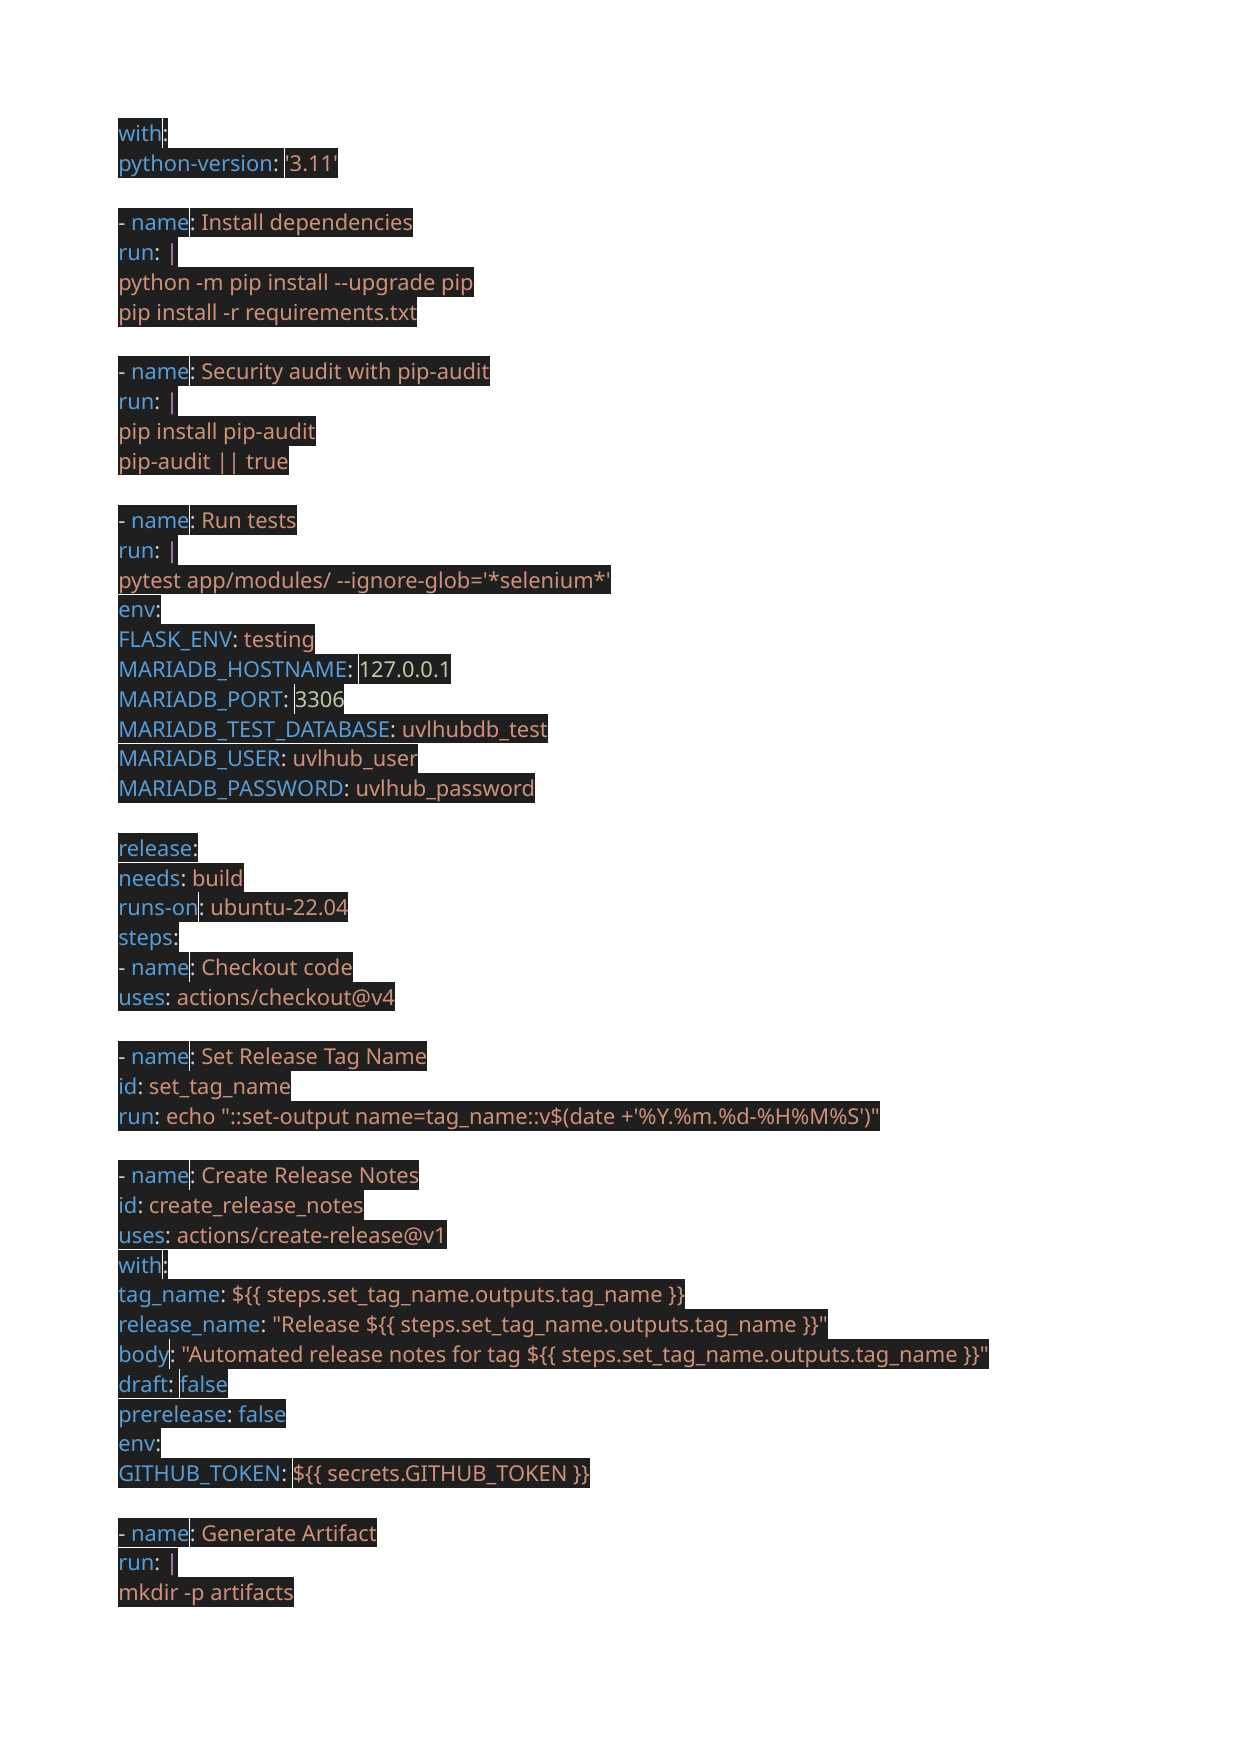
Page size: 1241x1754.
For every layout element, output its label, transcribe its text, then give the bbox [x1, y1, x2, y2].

text GITHUB_TOKEN: ${{ secrets.GITHUB_TOKEN }} [118, 1458, 1122, 1488]
text steps: [118, 922, 1122, 952]
text python-version: '3.11' [118, 148, 1122, 178]
text python -m pip install --upgrade pip [118, 267, 1122, 297]
text needs: build [118, 862, 1122, 892]
text - name: Set Release Tag Name [118, 1041, 1122, 1071]
text run: | [118, 535, 1122, 565]
text MARIADB_PORT: 3306 [118, 684, 1122, 714]
text release_name: "Release ${{ steps.set_tag_name.outputs.tag_name }}" [118, 1309, 1122, 1339]
text - name: Checkout code [118, 952, 1122, 982]
text tag_name: ${{ steps.set_tag_name.outputs.tag_name }} [118, 1279, 1122, 1309]
text FLASK_ENV: testing [118, 624, 1122, 654]
text pytest app/modules/ --ignore-glob='*selenium*' [118, 565, 1122, 594]
text - name: Security audit with pip-audit [118, 356, 1122, 386]
text pip install pip-audit [118, 416, 1122, 446]
text uses: actions/create-release@v1 [118, 1220, 1122, 1249]
text MARIADB_PASSWORD: uvlhub_password [118, 773, 1122, 803]
text MARIADB_TEST_DATABASE: uvlhubdb_test [118, 714, 1122, 743]
text run: | [118, 1547, 1122, 1577]
text run: echo "::set-output name=tag_name::v$(date +'%Y.%m.%d-%H%M%S')" [118, 1101, 1122, 1131]
text body: "Automated release notes for tag ${{ steps.set_tag_name.outputs.tag_name }}" [118, 1339, 1122, 1369]
text - name: Create Release Notes [118, 1160, 1122, 1190]
text pip install -r requirements.txt [118, 297, 1122, 327]
text release: [118, 833, 1122, 862]
text pip-audit || true [118, 446, 1122, 475]
text runs-on: ubuntu-22.04 [118, 892, 1122, 922]
text with: [118, 118, 1122, 148]
text draft: false [118, 1369, 1122, 1398]
text - name: Generate Artifact [118, 1518, 1122, 1547]
text - name: Install dependencies [118, 207, 1122, 237]
text mkdir -p artifacts [118, 1577, 1122, 1607]
text MARIADB_HOSTNAME: 127.0.0.1 [118, 654, 1122, 684]
text uses: actions/checkout@v4 [118, 982, 1122, 1011]
text run: | [118, 237, 1122, 267]
text prerelease: false [118, 1398, 1122, 1428]
text env: [118, 594, 1122, 624]
text id: create_release_notes [118, 1190, 1122, 1220]
text - name: Run tests [118, 505, 1122, 535]
text env: [118, 1428, 1122, 1458]
text with: [118, 1249, 1122, 1279]
text MARIADB_USER: uvlhub_user [118, 743, 1122, 773]
text run: | [118, 386, 1122, 416]
text id: set_tag_name [118, 1071, 1122, 1101]
